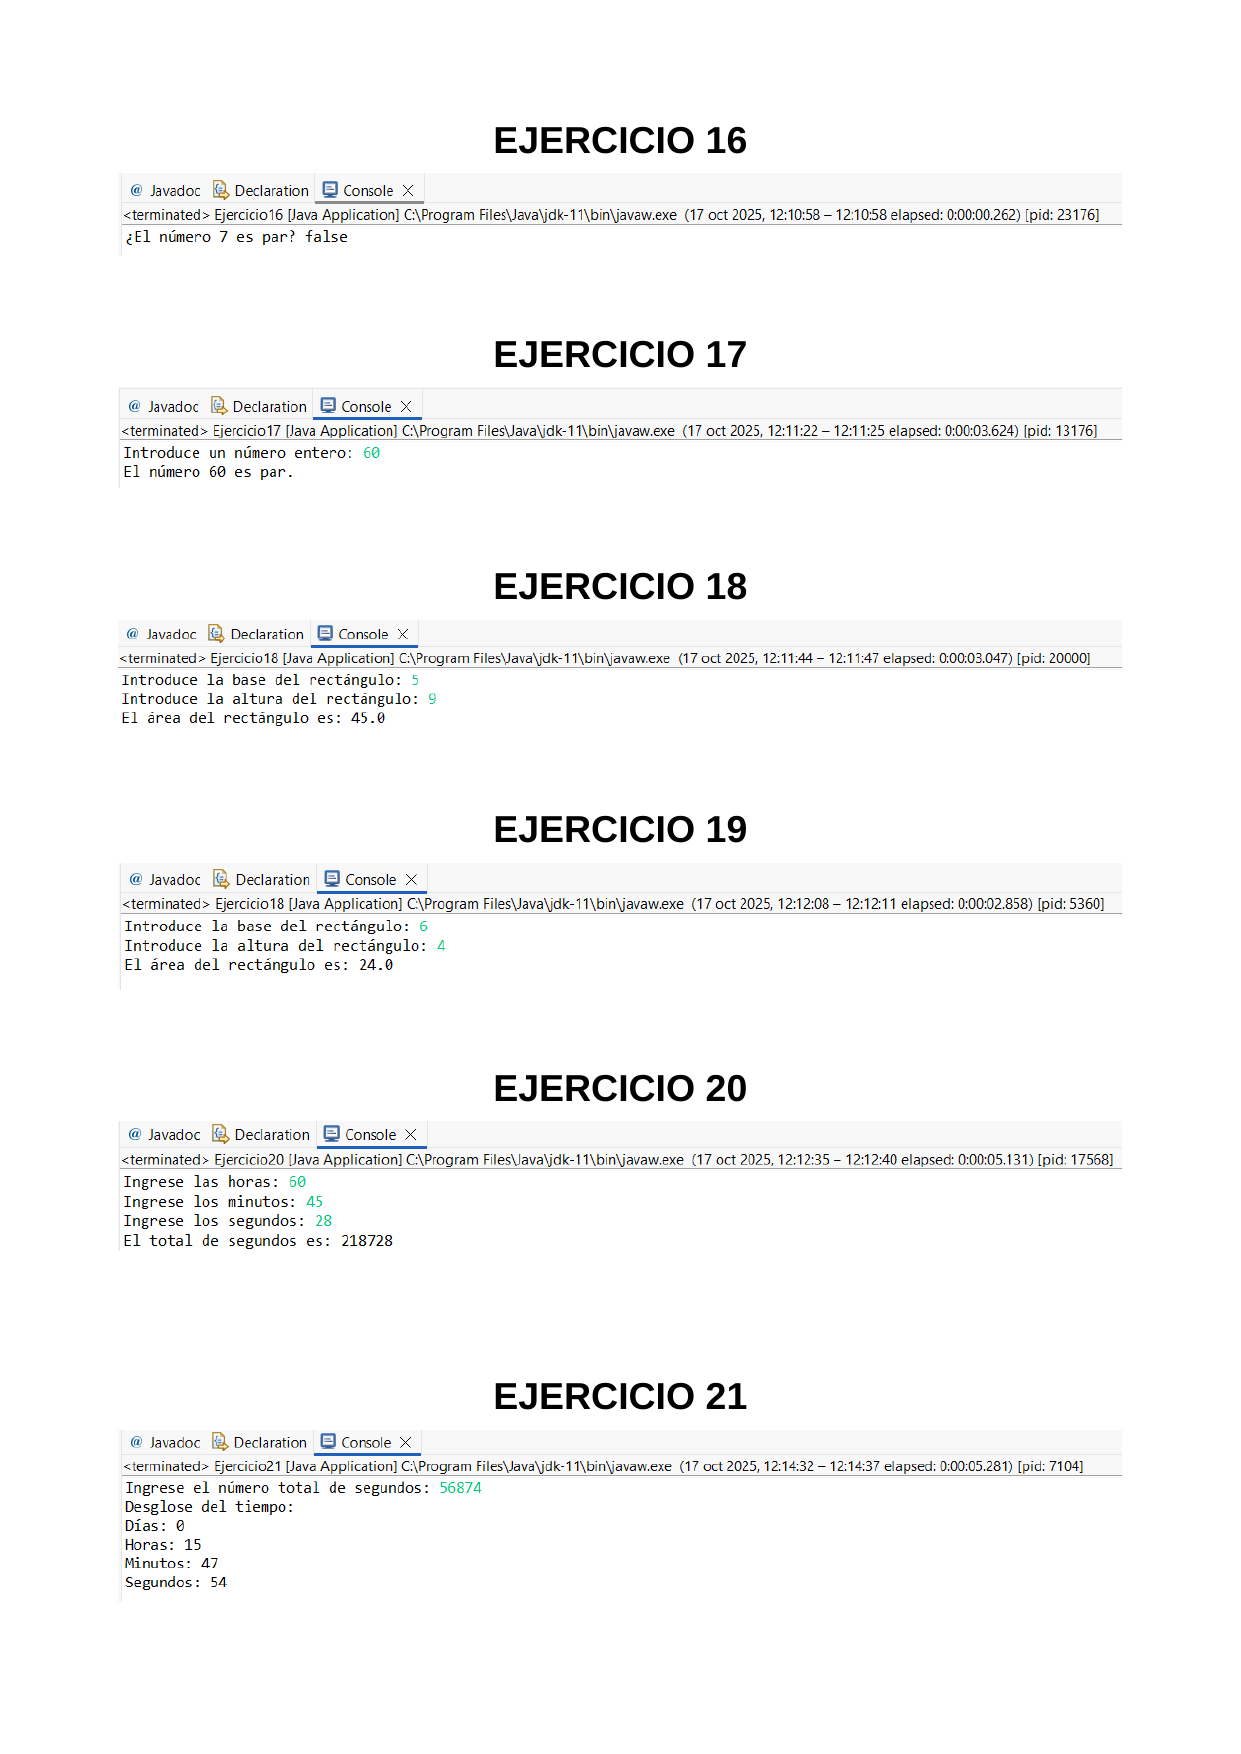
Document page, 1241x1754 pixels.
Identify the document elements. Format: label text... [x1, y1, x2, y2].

picture [118, 173, 1123, 256]
subtitle EJERCICIO 17 [118, 332, 1122, 375]
picture [118, 387, 1123, 488]
subtitle EJERCICIO 18 [118, 564, 1122, 608]
subtitle EJERCICIO 21 [118, 1374, 1122, 1418]
picture [118, 1430, 1123, 1602]
picture [118, 863, 1123, 990]
subtitle EJERCICIO 16 [118, 118, 1122, 161]
picture [118, 620, 1123, 731]
subtitle EJERCICIO 20 [118, 1066, 1122, 1109]
picture [118, 1121, 1123, 1251]
subtitle EJERCICIO 19 [118, 807, 1122, 851]
